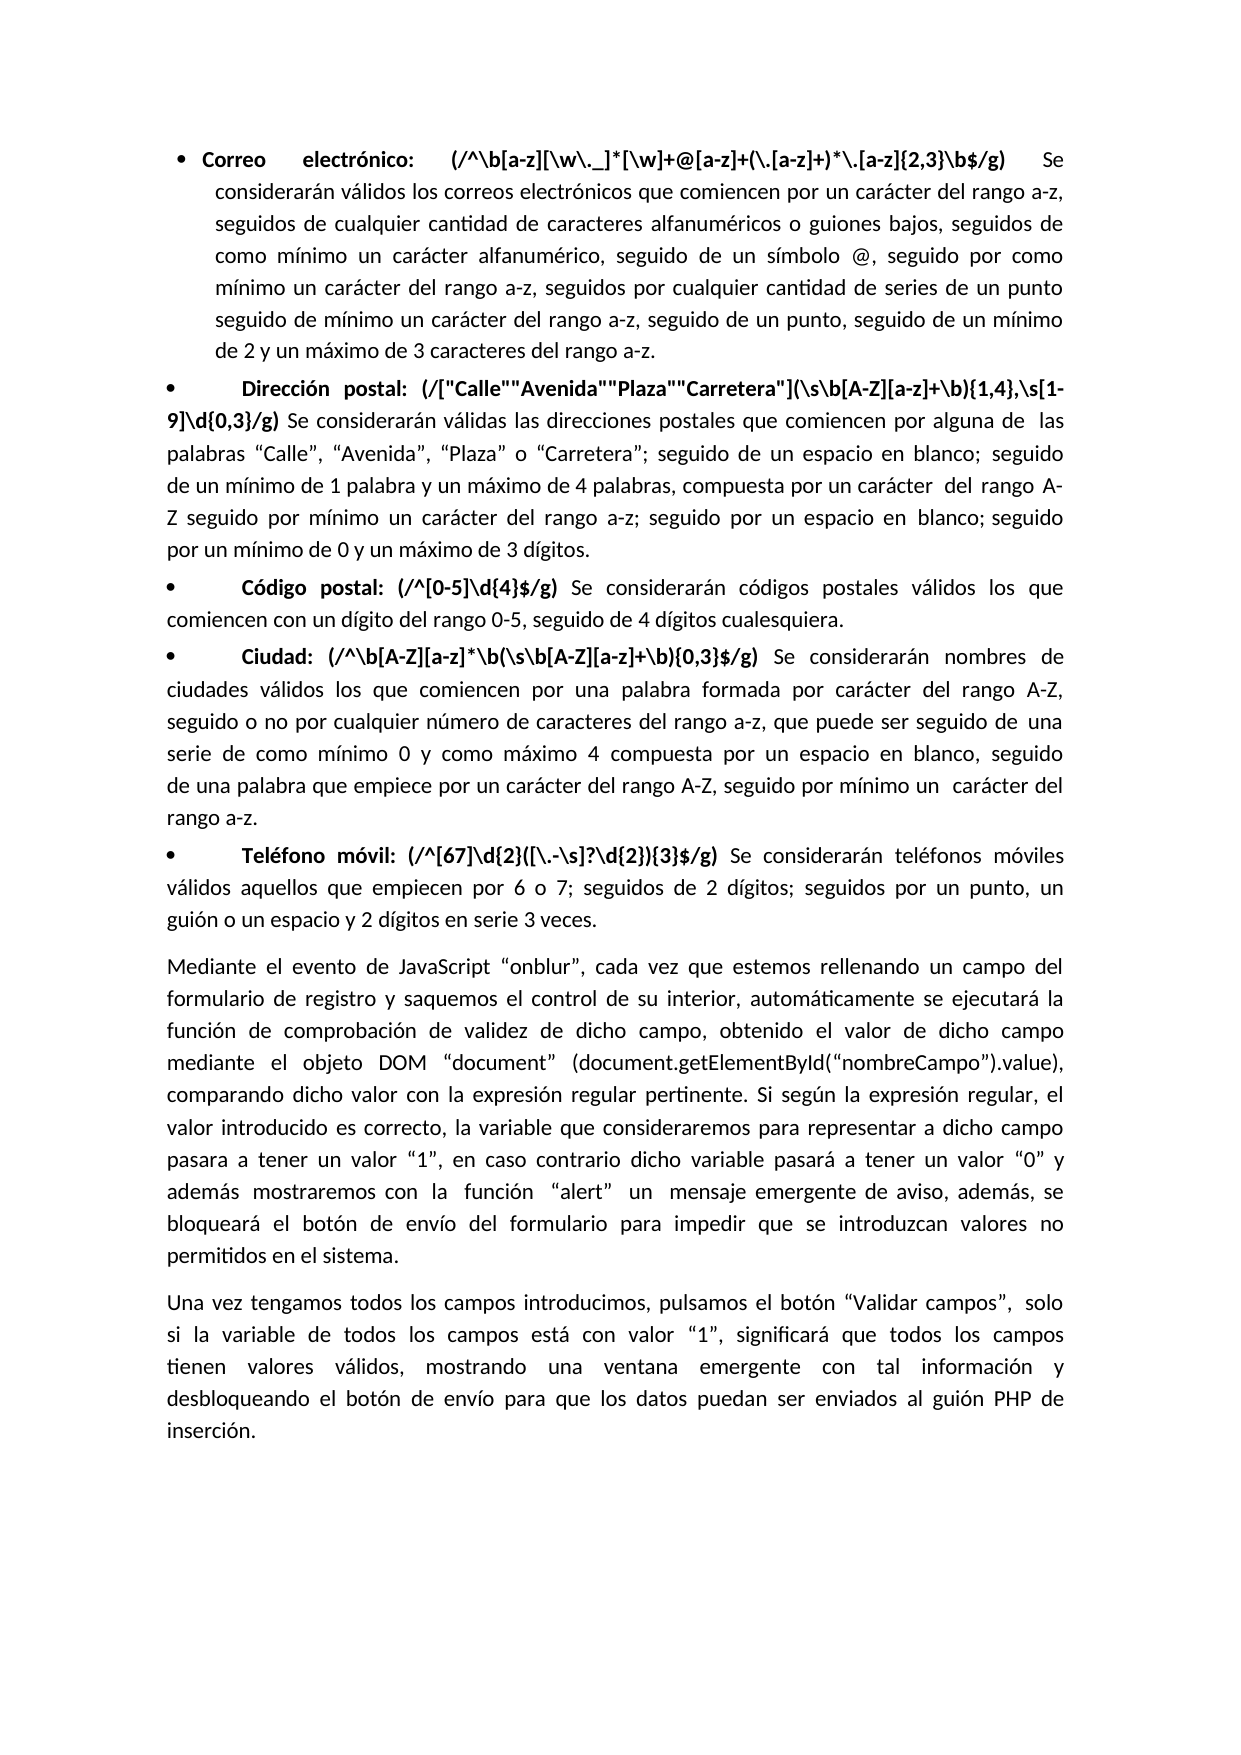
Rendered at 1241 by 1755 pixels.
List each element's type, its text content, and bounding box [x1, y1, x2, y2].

list Teléfono móvil: (/^[67]\d{2}([\.-\s]?\d{2}){3}$/g) Se considerarán teléfonos móviles válidos aquellos que empiecen por 6 o 7; seguidos de 2 dígitos; seguidos por un punto, un guión o un espacio y 2 dígitos en serie 3 veces. [167, 841, 1064, 933]
text Correo electrónico: (/^\b[a-z][\w\._]*[\w]+@[a-z]+(\.[a-z]+)*\.[a-z]{2,3}\b$/g) Se considerarán válidos los correos electrónicos que comiencen por un carácter del rango a-z, seguidos de cualquier cantidad de caracteres alfanuméricos o guiones bajos, seguidos de como mínimo un carácter alfanumérico, seguido de un símbolo @, seguido por como mínimo un carácter del rango a-z, seguidos por cualquier cantidad de series de un punto seguido de mínimo un carácter del rango a-z, seguido de un punto, seguido de un mínimo de 2 y un máximo de 3 caracteres del rango a-z. [177, 145, 1064, 364]
text Mediante el evento de JavaScript “onblur”, cada vez que estemos rellenando un campo del formulario de registro y saquemos el control de su interior, automáticamente se ejecutará la función de comprobación de validez de dicho campo, obtenido el valor de dicho campo mediante el objeto DOM “document” (document.getElementById(“nombreCampo”).value), comparando dicho valor con la expresión regular pertinente. Si según la expresión regular, el valor introducido es correcto, la variable que consideraremos para representar a dicho campo pasara a tener un valor “1”, en caso contrario dicho variable pasará a tener un valor “0” y además mostraremos con la función “alert” un mensaje emergente de aviso, además, se bloqueará el botón de envío del formulario para impedir que se introduzcan valores no permitidos en el sistema. [167, 952, 1064, 1269]
list Ciudad: (/^\b[A-Z][a-z]*\b(\s\b[A-Z][a-z]+\b){0,3}$/g) Se considerarán nombres de ciudades válidos los que comiencen por una palabra formada por carácter del rango A-Z, seguido o no por cualquier número de caracteres del rango a-z, que puede ser seguido de una serie de como mínimo 0 y como máximo 4 compuesta por un espacio en blanco, seguido de una palabra que empiece por un carácter del rango A-Z, seguido por mínimo un carácter del rango a-z. [167, 642, 1064, 831]
list Código postal: (/^[0-5]\d{4}$/g) Se considerarán códigos postales válidos los que comiencen con un dígito del rango 0-5, seguido de 4 dígitos cualesquiera. [167, 573, 1064, 633]
text Una vez tengamos todos los campos introducimos, pulsamos el botón “Validar campos”, solo si la variable de todos los campos está con valor “1”, significará que todos los campos tienen valores válidos, mostrando una ventana emergente con tal información y desbloqueando el botón de envío para que los datos puedan ser enviados al guión PHP de inserción. [167, 1288, 1064, 1444]
list Dirección postal: (/["Calle""Avenida""Plaza""Carretera"](\s\b[A-Z][a-z]+\b){1,4},\s[1- 9]\d{0,3}/g) Se considerarán válidas las direcciones postales que comiencen por alguna de las palabras “Calle”, “Avenida”, “Plaza” o “Carretera”; seguido de un espacio en blanco; seguido de un mínimo de 1 palabra y un máximo de 4 palabras, compuesta por un carácter del rango A-Z seguido por mínimo un carácter del rango a-z; seguido por un espacio en blanco; seguido por un mínimo de 0 y un máximo de 3 dígitos. [167, 374, 1064, 563]
